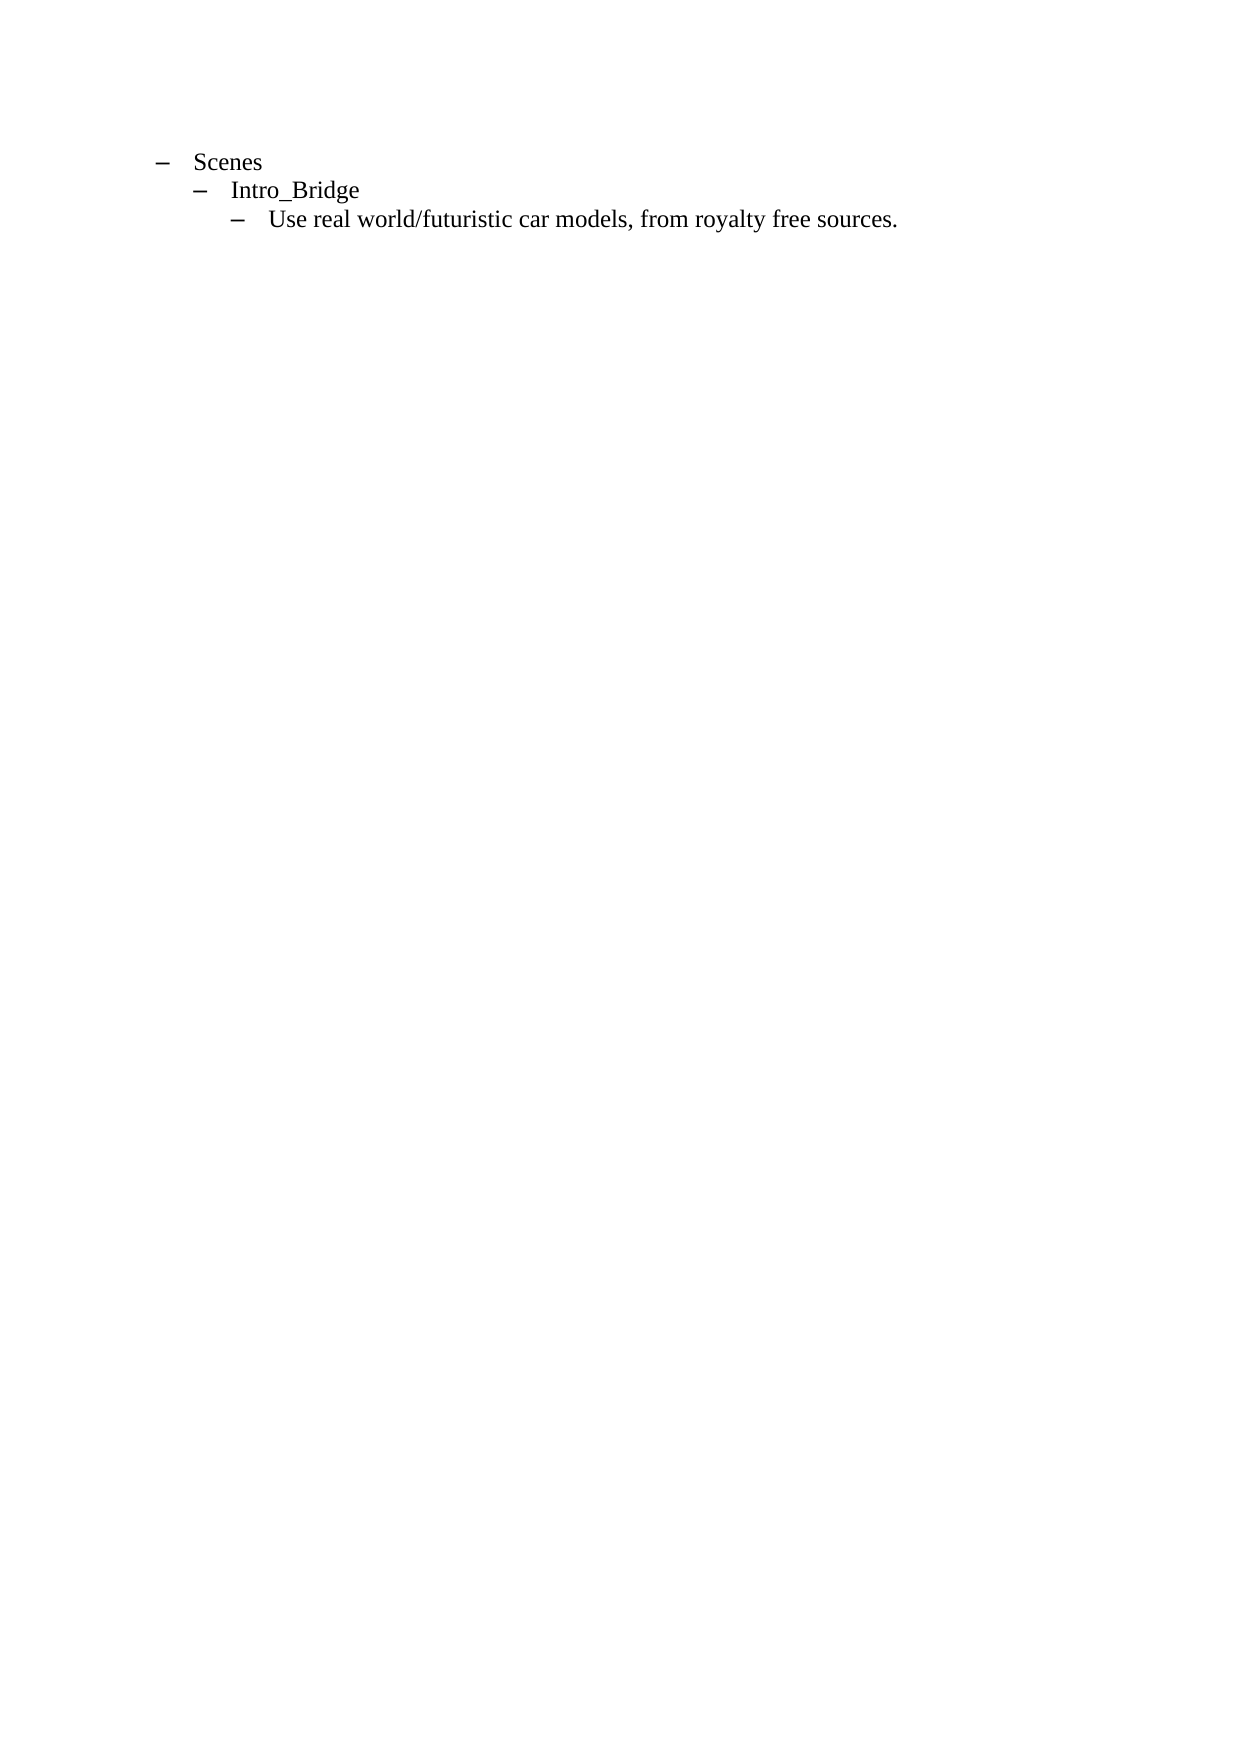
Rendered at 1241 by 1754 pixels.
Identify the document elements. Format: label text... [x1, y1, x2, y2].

list Use real world/futuristic car models, from royalty free sources. [231, 204, 1122, 233]
list Scenes [156, 147, 1122, 176]
list Intro_Bridge [193, 176, 1122, 204]
